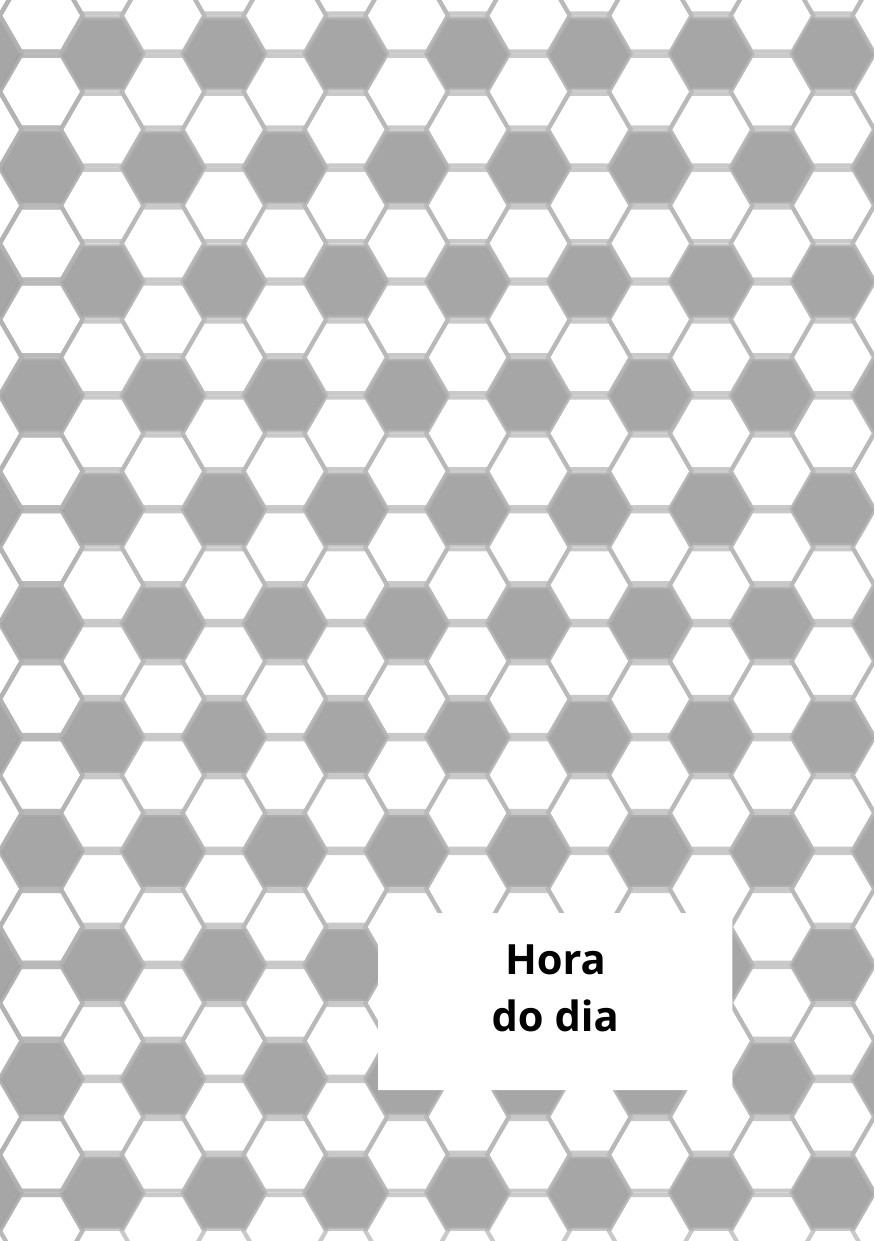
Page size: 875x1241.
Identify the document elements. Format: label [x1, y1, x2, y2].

table_header [673, 400, 732, 467]
table_header [186, 856, 262, 922]
table_header [83, 628, 140, 694]
table_header [125, 894, 201, 930]
table_header [551, 780, 627, 846]
table_header [490, 514, 567, 581]
table_cell [125, 970, 201, 1036]
table_header [133, 30, 193, 49]
table_header [612, 666, 688, 732]
table_header [673, 628, 732, 694]
table_header [378, 348, 384, 367]
table_header [125, 286, 201, 353]
table_header [83, 780, 140, 846]
table_cell [736, 930, 808, 960]
table_header [83, 856, 140, 922]
table_header [378, 210, 445, 277]
table_header [247, 894, 323, 930]
table_header [378, 120, 384, 139]
table_header [551, 628, 627, 694]
table_header [499, 30, 558, 49]
table_header [430, 780, 505, 846]
table_header [378, 894, 436, 913]
table_cell [127, 930, 199, 960]
table_header [795, 400, 827, 467]
table_header [795, 324, 827, 391]
table_header [734, 286, 810, 353]
table_header [551, 400, 627, 467]
table_header [612, 58, 688, 125]
table_header [83, 96, 140, 163]
table_cell [733, 1013, 749, 1068]
table_header [308, 324, 378, 391]
table_header [247, 210, 323, 277]
table_header [734, 666, 810, 732]
table_header [429, 324, 506, 391]
table_header [795, 856, 827, 922]
table_header [83, 552, 140, 618]
table_header [125, 438, 201, 505]
table_header [308, 552, 378, 618]
table_header [308, 172, 378, 239]
table_header [430, 628, 505, 694]
table_header [125, 58, 201, 125]
table_header [742, 30, 802, 49]
table_header [795, 96, 827, 163]
table_header [125, 210, 201, 277]
table_header [378, 880, 384, 898]
table_header [734, 742, 810, 808]
table_header [308, 400, 378, 467]
table_header [551, 172, 627, 239]
table_header [734, 438, 810, 505]
table_header [186, 780, 262, 846]
table_header [255, 30, 314, 49]
table_header [673, 856, 732, 913]
table_header [247, 514, 323, 581]
table_cell [247, 970, 323, 1036]
table_header [378, 424, 384, 443]
table_cell [371, 930, 378, 943]
table_header [247, 286, 323, 353]
table_cell [83, 1008, 140, 1074]
table_header [378, 286, 445, 353]
table_header [734, 894, 810, 930]
table_header [732, 784, 749, 842]
table_header [429, 96, 506, 163]
table_header [430, 552, 506, 618]
table_cell [734, 970, 810, 1036]
table_header [83, 400, 140, 467]
table_header [378, 58, 445, 125]
table_header [490, 438, 567, 505]
table_header [673, 780, 732, 846]
table_header [369, 911, 378, 930]
table_header [673, 552, 732, 618]
table_header [795, 552, 827, 618]
table_header [369, 304, 378, 335]
table_header [732, 632, 749, 690]
table_header [378, 742, 445, 808]
table_cell [186, 1008, 262, 1074]
table_header [430, 856, 505, 913]
table_header [247, 742, 323, 808]
table_header [551, 552, 627, 618]
table_header [612, 742, 688, 808]
table_header [378, 196, 384, 215]
table_header [732, 100, 749, 159]
table_header [490, 286, 567, 353]
table_header [430, 400, 506, 467]
table_header [732, 328, 749, 386]
table_cell [795, 1008, 827, 1074]
table_header [125, 742, 201, 808]
table_header [308, 628, 378, 694]
table_header [83, 172, 140, 239]
table_header [83, 324, 140, 391]
table_header [673, 324, 732, 391]
table_header [620, 894, 680, 913]
table_header [308, 856, 378, 922]
table_header [368, 228, 378, 259]
table_header [378, 30, 436, 49]
table_header [490, 666, 566, 732]
table_header [186, 96, 262, 163]
table_header [551, 856, 627, 913]
table_header [732, 176, 749, 235]
table_header [125, 514, 201, 581]
table_header [186, 400, 262, 467]
table_header [490, 210, 567, 277]
table_cell [369, 987, 378, 1019]
table_header [369, 456, 378, 487]
table_header [612, 286, 688, 353]
table_header [378, 804, 384, 822]
table_header [247, 438, 323, 505]
table_header [378, 438, 445, 505]
table_header [732, 860, 749, 916]
table_header [795, 780, 827, 846]
table_header [499, 894, 558, 913]
table_header [612, 210, 688, 277]
table_header [734, 514, 810, 581]
table_header [369, 532, 378, 563]
table_header [734, 210, 810, 277]
table_header [551, 96, 627, 163]
table_header [673, 96, 732, 163]
table_header [732, 556, 749, 614]
table_cell [308, 1008, 378, 1074]
table_header [308, 780, 378, 846]
table_header [186, 172, 262, 239]
table_header [186, 628, 262, 694]
table_header [673, 172, 732, 239]
table_header [369, 76, 378, 107]
table_header [247, 666, 323, 732]
table_header [125, 666, 201, 732]
table_header [612, 438, 688, 505]
table_header [308, 96, 378, 163]
table_header [369, 759, 378, 791]
table_header [490, 58, 567, 125]
table_header [247, 58, 323, 125]
table_header [186, 324, 262, 391]
table_header [378, 514, 445, 581]
table_header [186, 552, 262, 618]
table_header [732, 404, 749, 462]
table_header [378, 576, 384, 595]
table_header [551, 324, 627, 391]
table_header [369, 683, 378, 715]
table_header [795, 628, 827, 694]
table_header [734, 58, 810, 125]
table_header [378, 652, 384, 671]
table_header [429, 172, 506, 239]
table_header [378, 666, 445, 732]
table_header [795, 172, 827, 239]
table_header [612, 514, 688, 581]
table_header [621, 30, 680, 49]
table_cell [249, 930, 321, 960]
table_header [490, 742, 566, 808]
